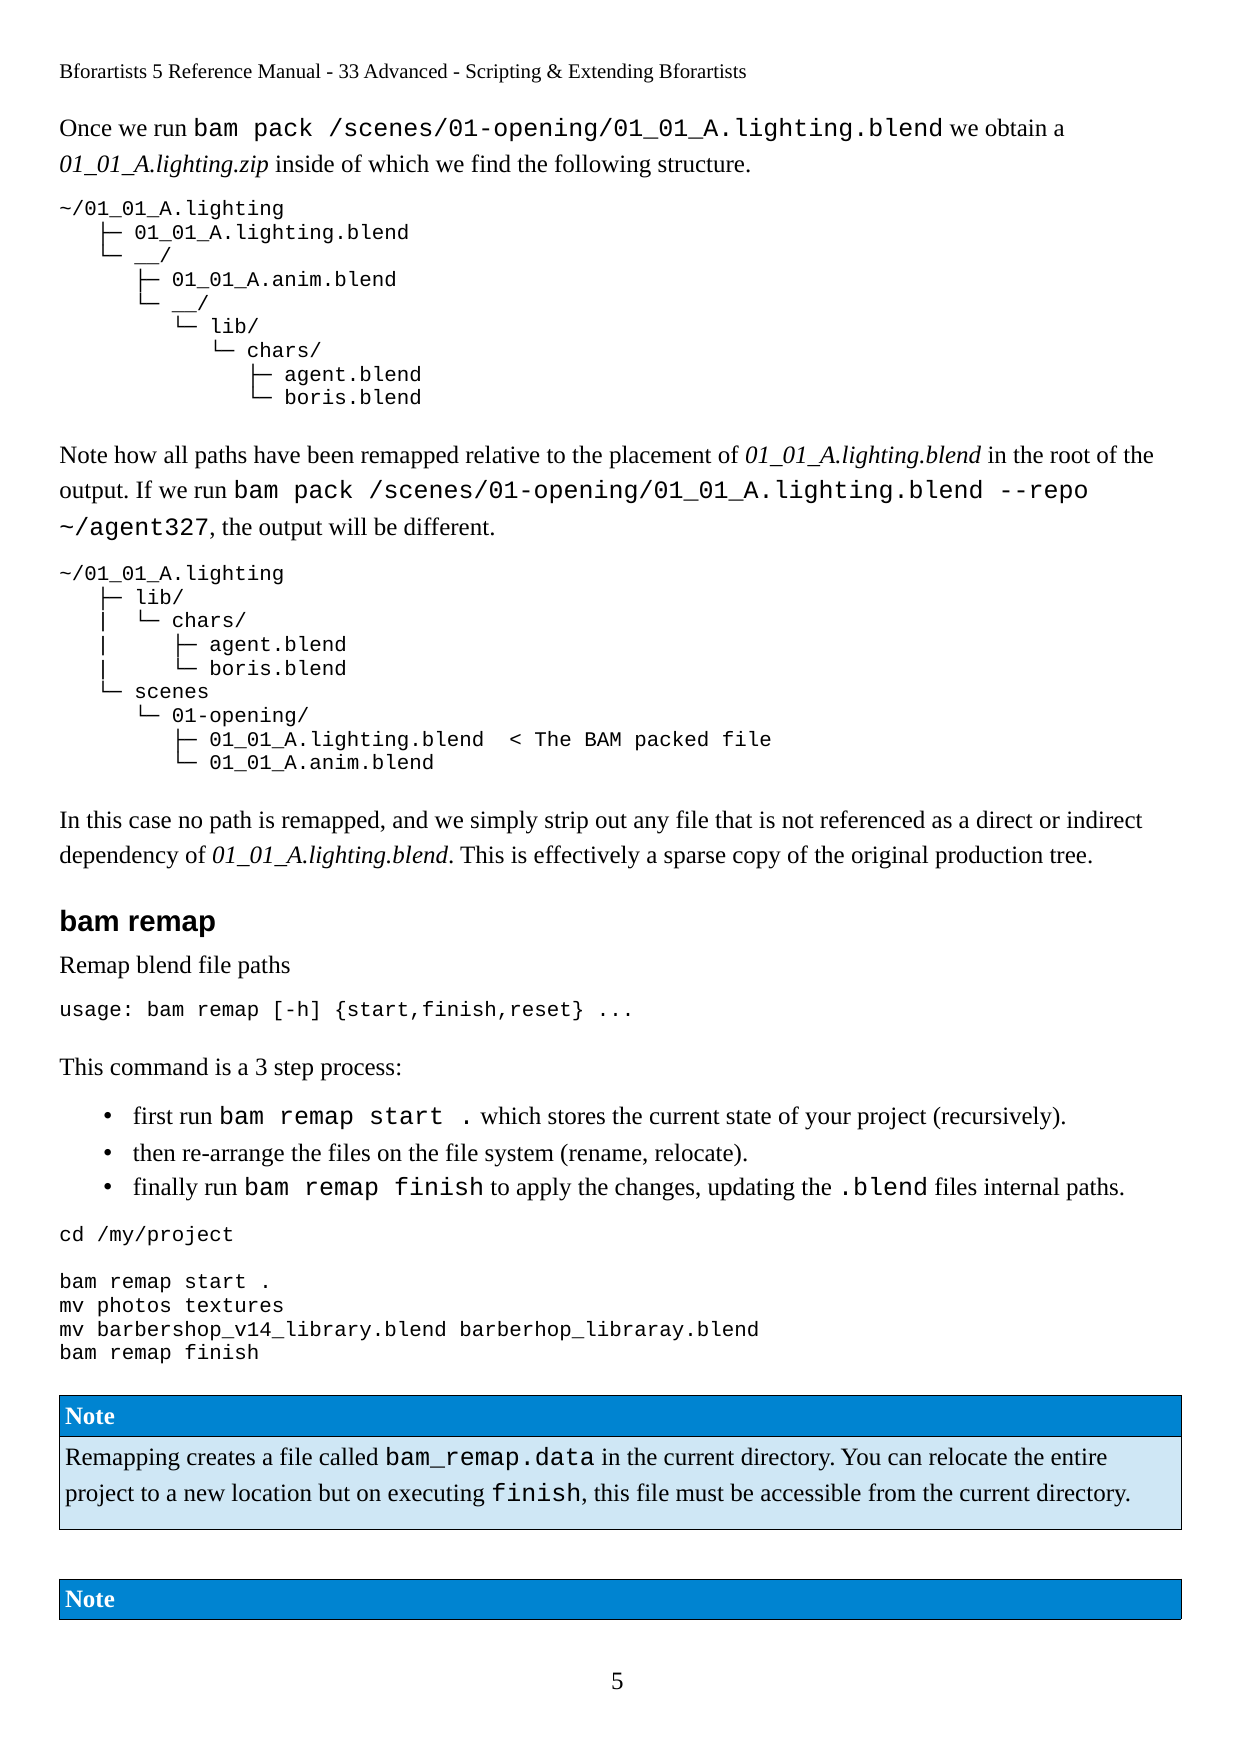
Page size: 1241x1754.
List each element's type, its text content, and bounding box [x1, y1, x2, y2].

text | ├─ agent.blend [59, 634, 1181, 658]
text ├─ lib/ [103, 587, 1181, 610]
text ├─ 01_01_A.anim.blend [59, 269, 1181, 293]
text ├─ 01_01_A.lighting.blend [59, 222, 102, 246]
text ├─ 01_01_A.lighting.blend < The BAM packed file [178, 729, 1181, 752]
text └─ 01-opening/ [59, 705, 1181, 729]
text ├─ agent.blend [59, 364, 252, 387]
text ├─ 01_01_A.lighting.blend < The BAM packed file [59, 729, 177, 752]
text Once we run bam pack /scenes/01-opening/01_01_A.lighting.blend we obtain a 01_01_A.lighting.zip inside of which we find the following structure. [59, 113, 1181, 178]
list first run bam remap start . which stores the current state of your project (recursively). [103, 1101, 1181, 1132]
text mv photos textures [59, 1295, 1181, 1319]
text This command is a 3 step process: [59, 1052, 1181, 1081]
list then re-arrange the files on the file system (rename, relocate). [103, 1138, 1181, 1167]
list finally run bam remap finish to apply the changes, updating the .blend files internal paths. [103, 1172, 1181, 1203]
text └─ boris.blend [59, 387, 1181, 411]
text Note how all paths have been remapped relative to the placement of 01_01_A.lighting.blend in the root of the output. If we run bam pack /scenes/01-opening/01_01_A.lighting.blend --repo ~/agent327, the output will be different. [59, 441, 1181, 542]
text └─ scenes [59, 681, 1181, 705]
text ~/01_01_A.lighting [59, 198, 1181, 222]
table_header Note [60, 1396, 1181, 1436]
text bam remap start . [59, 1271, 1181, 1295]
text ├─ lib/ [59, 587, 102, 610]
text └─ __/ [59, 293, 1181, 316]
text | └─ chars/ [59, 610, 1181, 634]
text cd /my/project [59, 1224, 1181, 1248]
table_header Note [60, 1580, 1181, 1619]
text └─ 01_01_A.anim.blend [59, 752, 1181, 776]
text usage: bam remap [-h] {start,finish,reset} ... [59, 999, 1181, 1022]
table_cell Remapping creates a file called bam_remap.data in the current directory. You can relocate the entire project to a new location but on executing finish, this file must be accessible from the current directory. [60, 1437, 1181, 1529]
text Remap blend file paths [59, 950, 1181, 978]
text ├─ 01_01_A.lighting.blend [103, 222, 1181, 246]
text └─ chars/ [59, 340, 1181, 364]
text | └─ boris.blend [59, 658, 1181, 681]
subtitle bam remap [59, 903, 1181, 937]
text └─ __/ [59, 246, 1181, 269]
text ~/01_01_A.lighting [59, 563, 1181, 587]
text ├─ agent.blend [253, 364, 1181, 387]
text mv barbershop_v14_library.blend barberhop_libraray.blend [59, 1319, 1181, 1342]
text └─ lib/ [59, 316, 1181, 340]
text bam remap finish [59, 1342, 1181, 1366]
text In this case no path is remapped, and we simply strip out any file that is not referenced as a direct or indirect dependency of 01_01_A.lighting.blend. This is effectively a sparse copy of the original production tree. [59, 805, 1181, 869]
